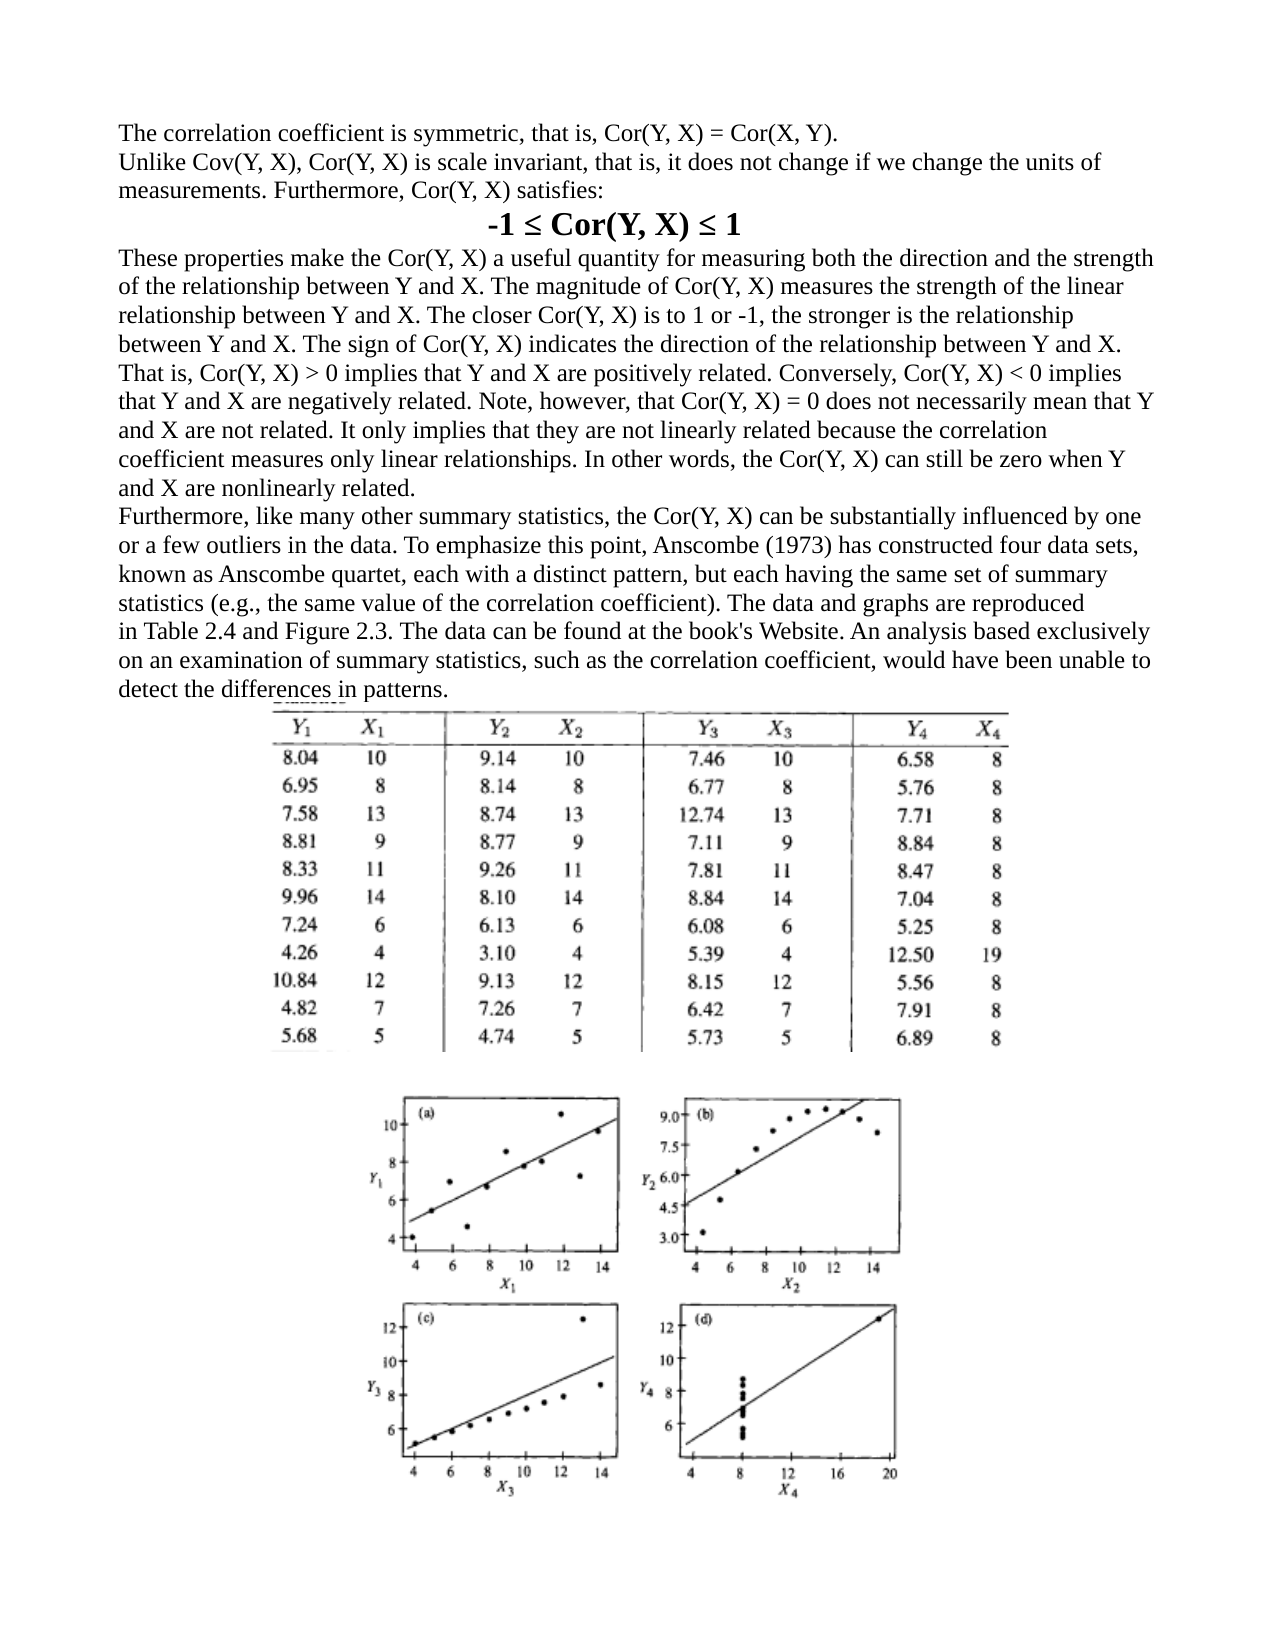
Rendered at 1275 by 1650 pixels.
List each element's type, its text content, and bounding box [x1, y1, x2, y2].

text -1 ≤ Cor(Y, X) ≤ 1 [118, 204, 1157, 243]
picture [359, 1076, 916, 1503]
text Furthermore, like many other summary statistics, the Cor(Y, X) can be substantially influenced by one or a few outliers in the data. To emphasize this point, Anscombe (1973) has constructed four data sets, known as Anscombe quartet, each with a distinct pattern, but each having the same set of summary statistics (e.g., the same value of the correlation coefficient). The data and graphs are reproduced [118, 501, 1157, 616]
text That is, Cor(Y, X) > 0 implies that Y and X are positively related. Conversely, Cor(Y, X) < 0 implies that Y and X are negatively related. Note, however, that Cor(Y, X) = 0 does not necessarily mean that Y and X are not related. It only implies that they are not linearly related because the correlation coefficient measures only linear relationships. In other words, the Cor(Y, X) can still be zero when Y and X are nonlinearly related. [118, 358, 1157, 501]
text These properties make the Cor(Y, X) a useful quantity for measuring both the direction and the strength of the relationship between Y and X. The magnitude of Cor(Y, X) measures the strength of the linear relationship between Y and X. The closer Cor(Y, X) is to 1 or -1, the stronger is the relationship between Y and X. The sign of Cor(Y, X) indicates the direction of the relationship between Y and X. [118, 243, 1157, 358]
text Unlike Cov(Y, X), Cor(Y, X) is scale invariant, that is, it does not change if we change the units of measurements. Furthermore, Cor(Y, X) satisfies: [118, 147, 1157, 204]
text in Table 2.4 and Figure 2.3. The data can be found at the book's Website. An analysis based exclusively on an examination of summary statistics, such as the correlation coefficient, would have been unable to detect the differences in patterns. [118, 616, 1157, 703]
text The correlation coefficient is symmetric, that is, Cor(Y, X) = Cor(X, Y). [118, 118, 1157, 147]
picture [266, 702, 1009, 1052]
